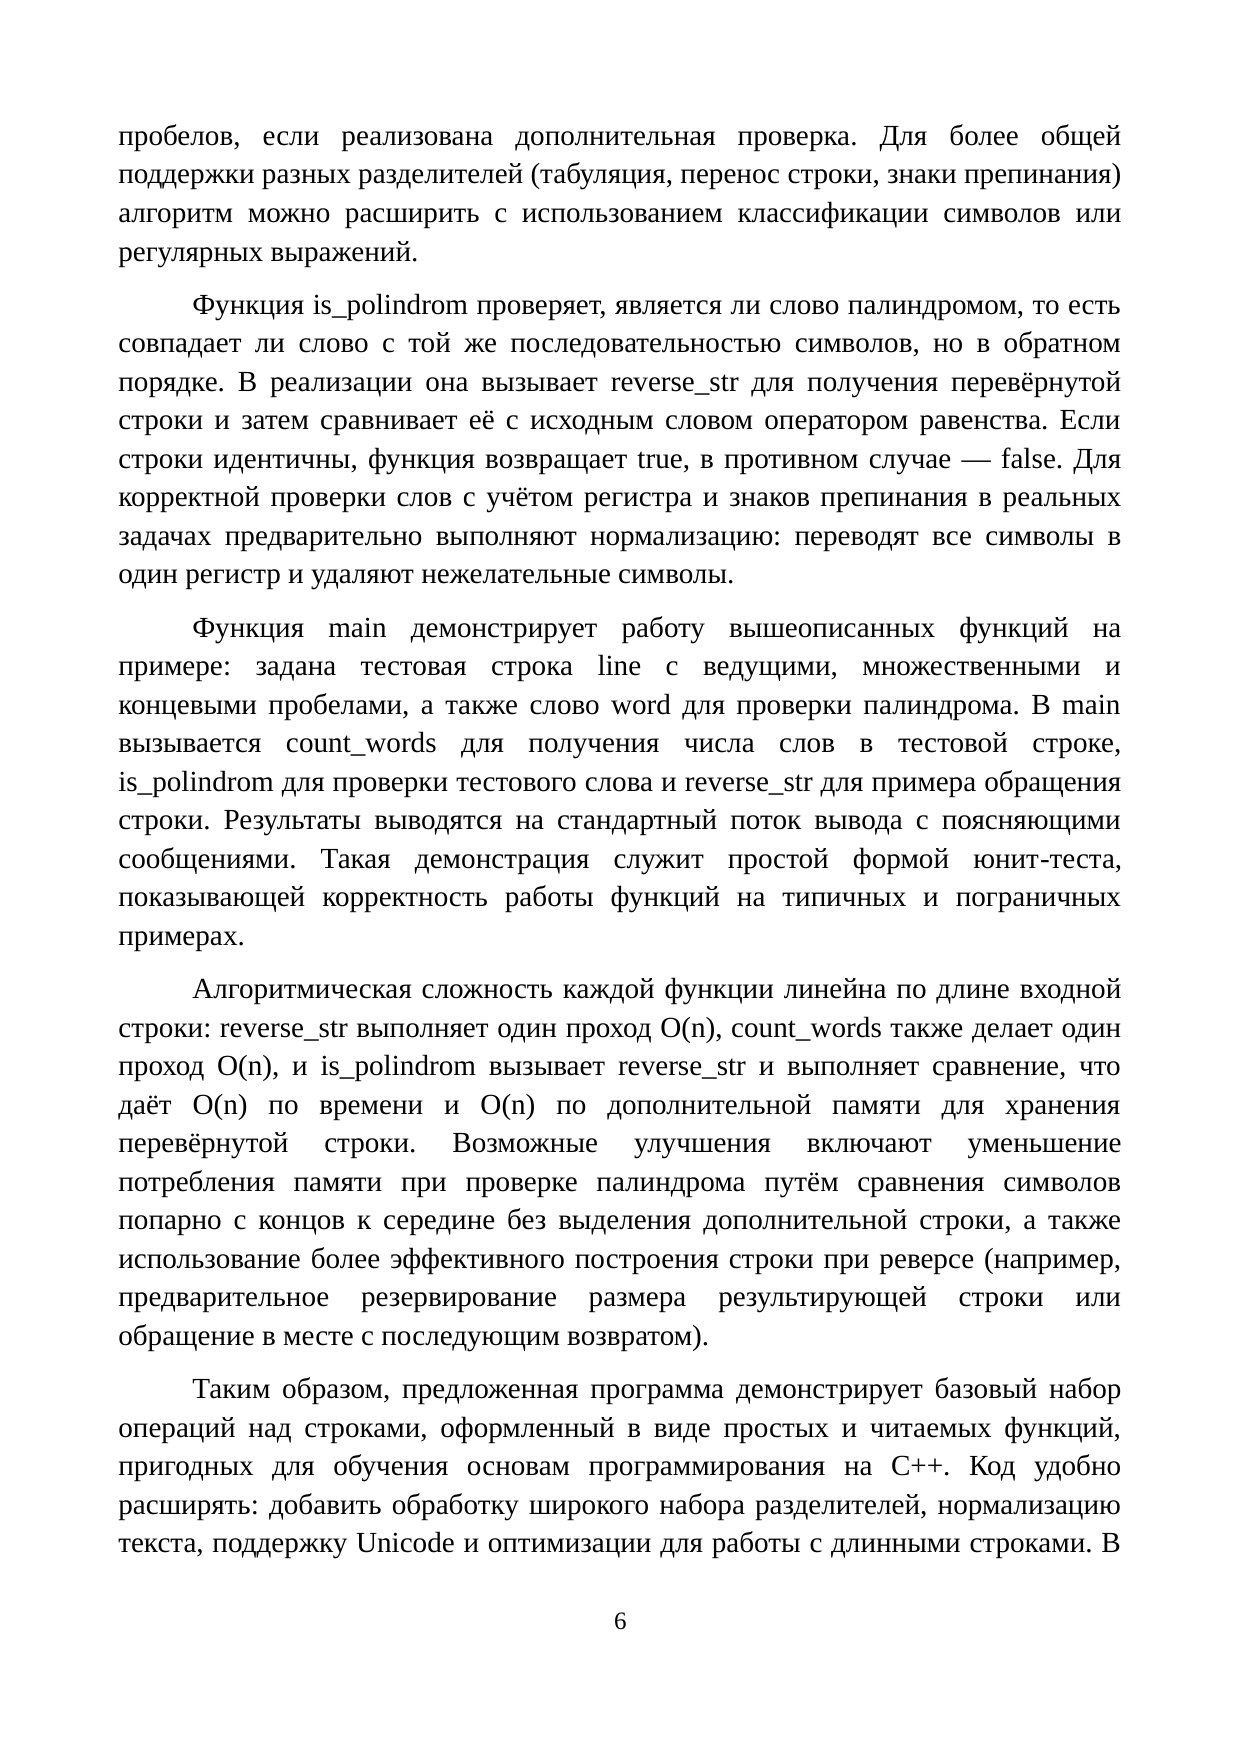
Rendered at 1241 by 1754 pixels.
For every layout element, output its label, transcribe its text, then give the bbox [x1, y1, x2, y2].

text Функция main демонстрирует работу вышеописанных функций на примере: задана тестовая строка line с ведущими, множественными и концевыми пробелами, а также слово word для проверки палиндрома. В main вызывается count_words для получения числа слов в тестовой строке, is_polindrom для проверки тестового слова и reverse_str для примера обращения строки. Результаты выводятся на стандартный поток вывода с поясняющими сообщениями. Такая демонстрация служит простой формой юнит‑теста, показывающей корректность работы функций на типичных и пограничных примерах. [118, 610, 1122, 952]
text Функция is_polindrom проверяет, является ли слово палиндромом, то есть совпадает ли слово с той же последовательностью символов, но в обратном порядке. В реализации она вызывает reverse_str для получения перевёрнутой строки и затем сравнивает её с исходным словом оператором равенства. Если строки идентичны, функция возвращает true, в противном случае — false. Для корректной проверки слов с учётом регистра и знаков препинания в реальных задачах предварительно выполняют нормализацию: переводят все символы в один регистр и удаляют нежелательные символы. [118, 287, 1122, 590]
text Алгоритмическая сложность каждой функции линейна по длине входной строки: reverse_str выполняет один проход O(n), count_words также делает один проход O(n), и is_polindrom вызывает reverse_str и выполняет сравнение, что даёт O(n) по времени и O(n) по дополнительной памяти для хранения перевёрнутой строки. Возможные улучшения включают уменьшение потребления памяти при проверке палиндрома путём сравнения символов попарно с концов к середине без выделения дополнительной строки, а также использование более эффективного построения строки при реверсе (например, предварительное резервирование размера результирующей строки или обращение в месте с последующим возвратом). [118, 971, 1122, 1352]
text Таким образом, предложенная программа демонстрирует базовый набор операций над строками, оформленный в виде простых и читаемых функций, пригодных для обучения основам программирования на C++. Код удобно расширять: добавить обработку широкого набора разделителей, нормализацию текста, поддержку Unicode и оптимизации для работы с длинными строками. В [118, 1371, 1122, 1559]
text пробелов, если реализована дополнительная проверка. Для более общей поддержки разных разделителей (табуляция, перенос строки, знаки препинания) алгоритм можно расширить с использованием классификации символов или регулярных выражений. [118, 118, 1122, 267]
